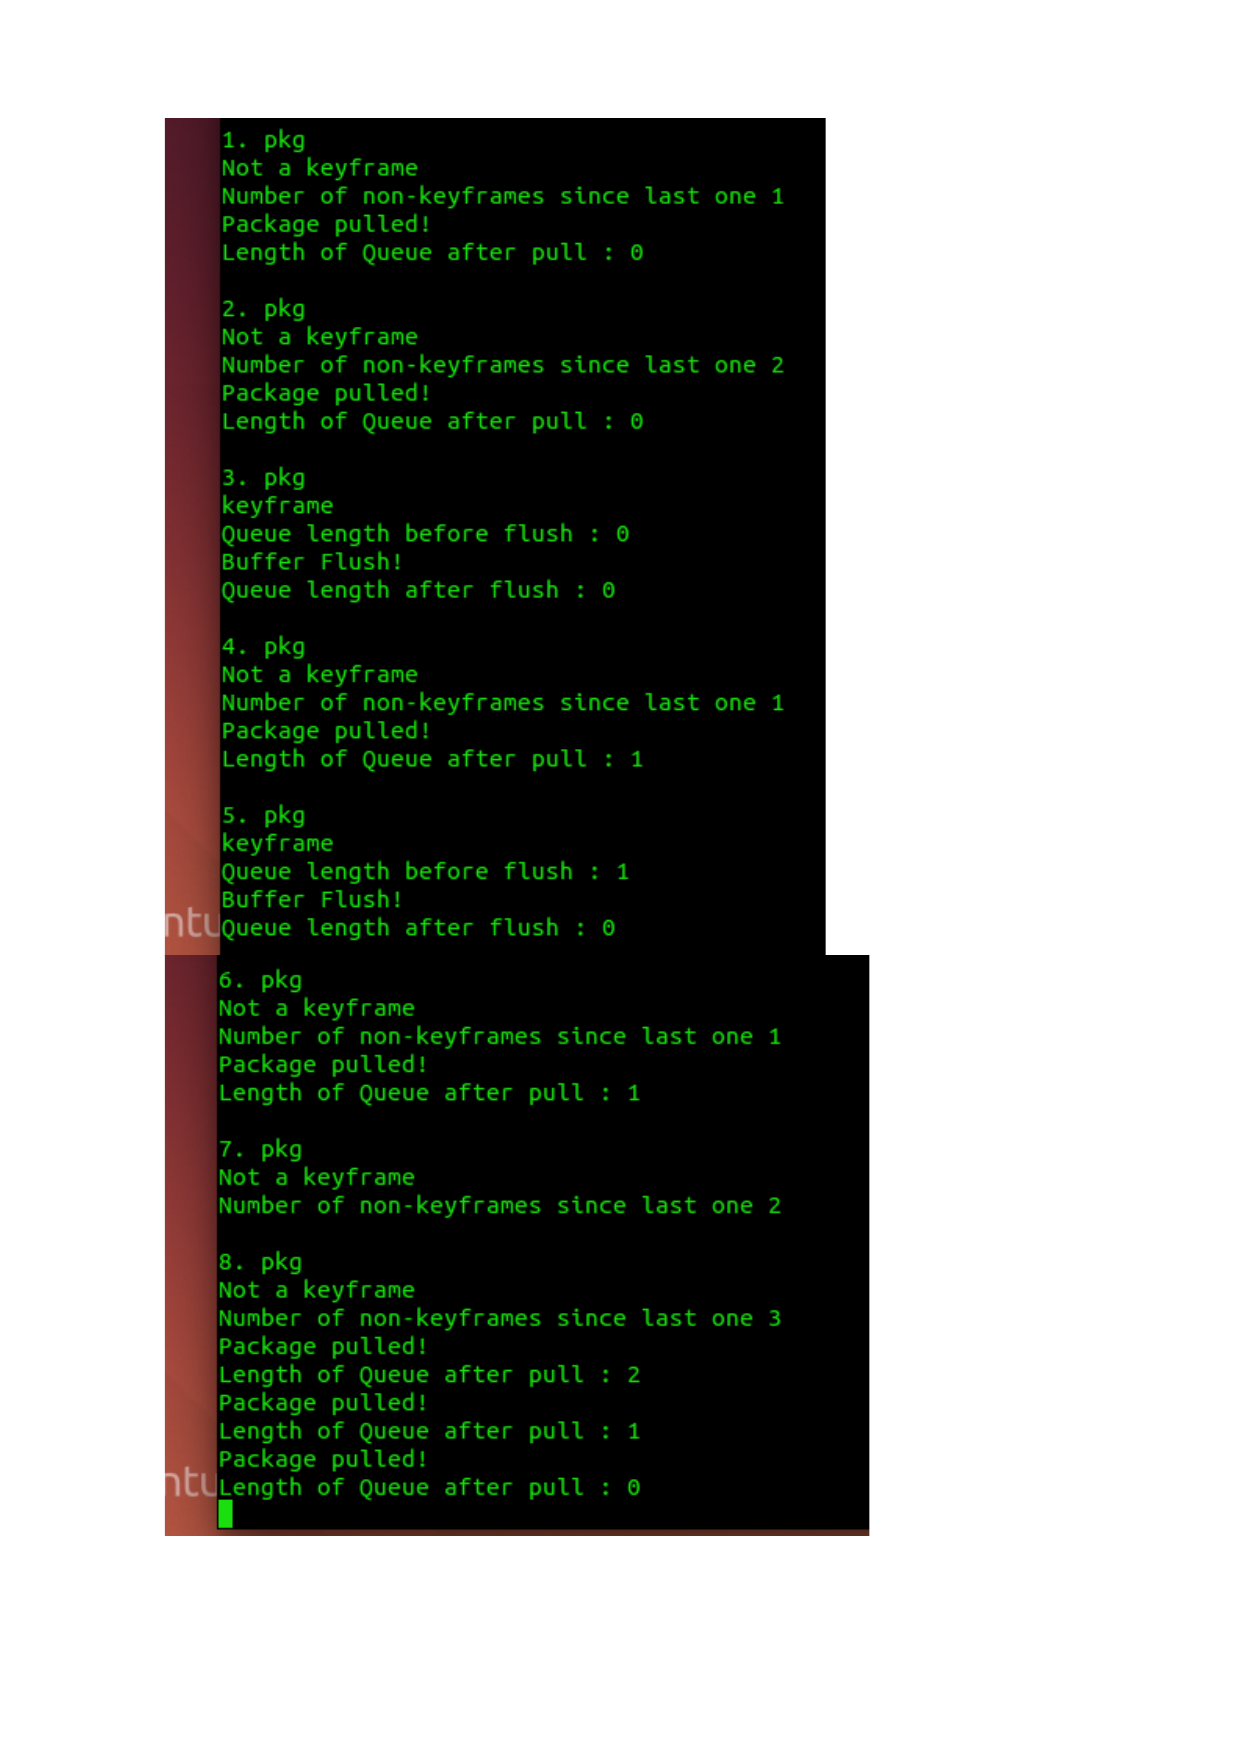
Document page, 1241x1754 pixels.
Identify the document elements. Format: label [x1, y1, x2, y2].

picture [164, 118, 870, 1536]
